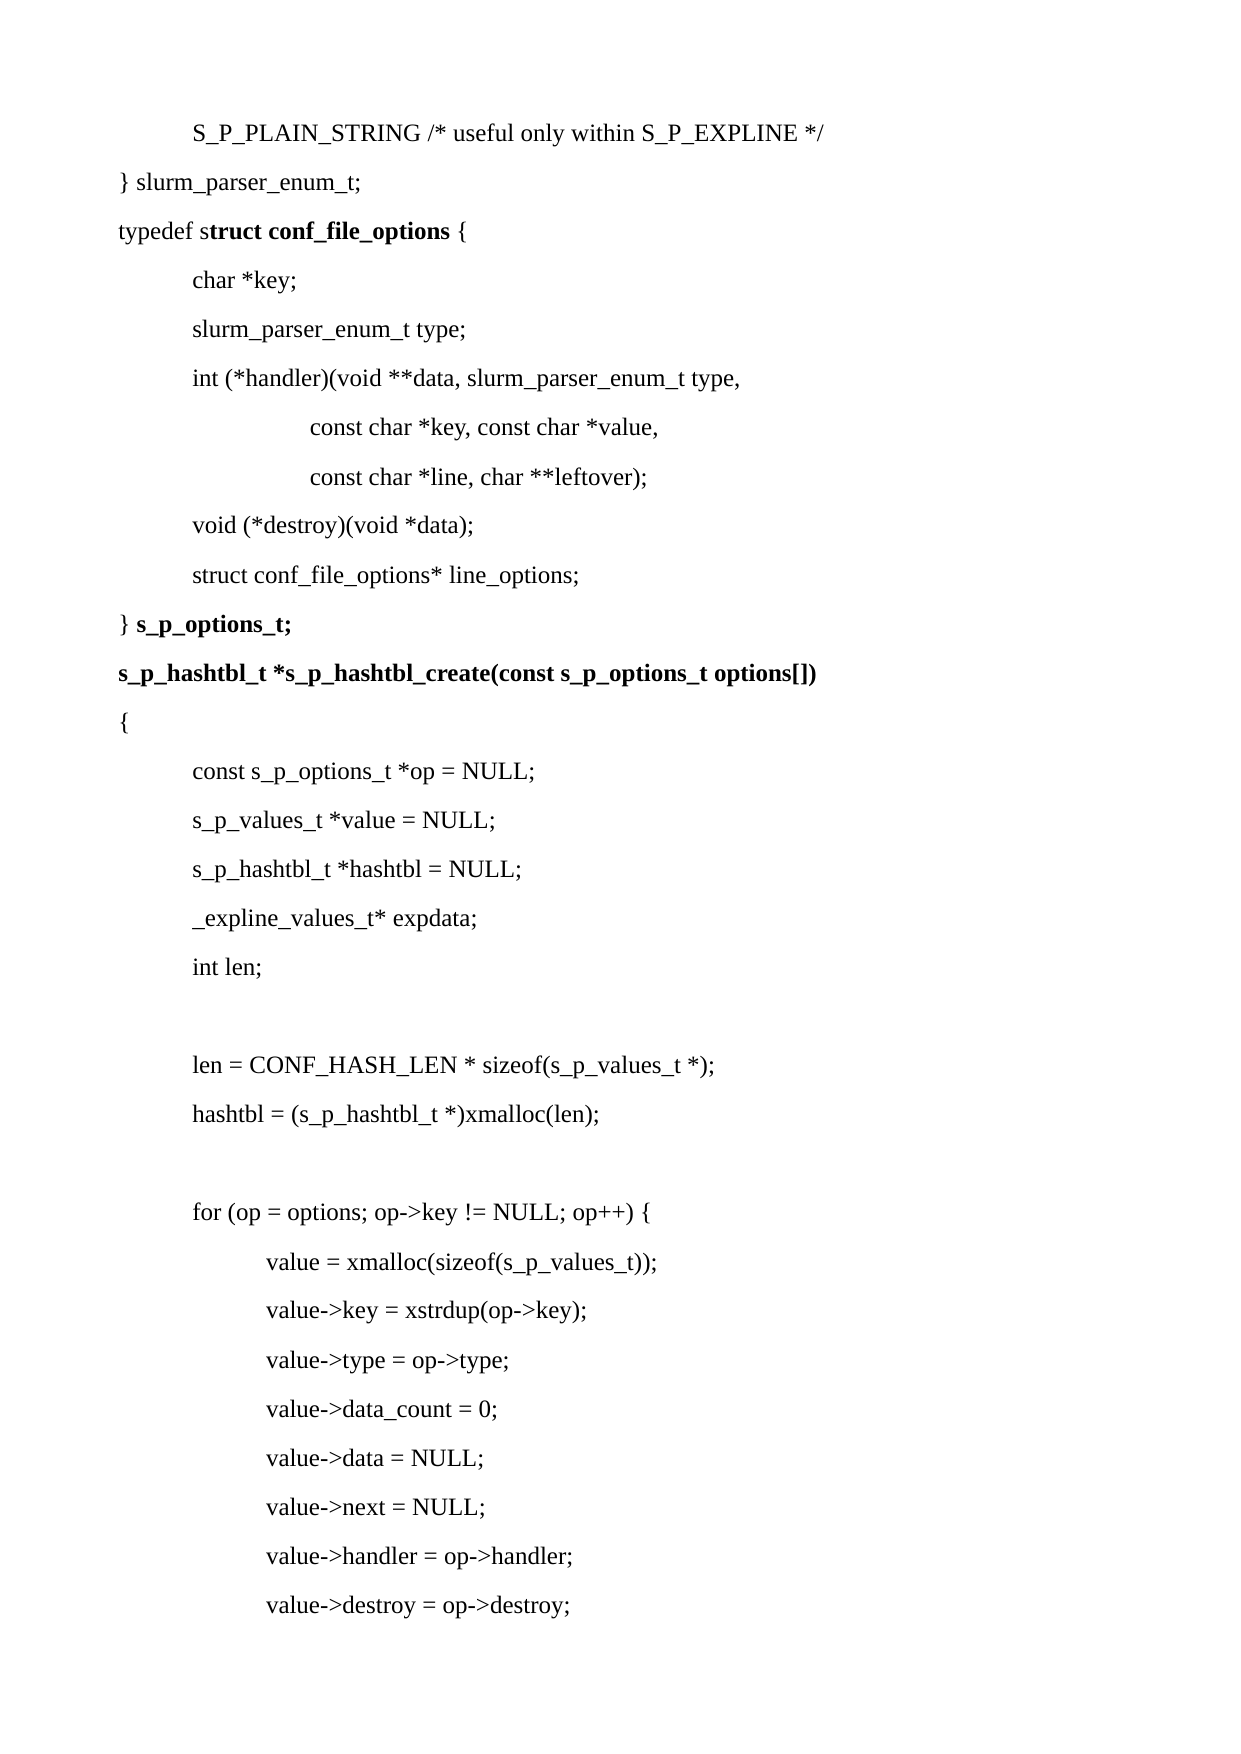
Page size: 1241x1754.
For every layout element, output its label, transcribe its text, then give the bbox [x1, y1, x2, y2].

text char *key; [118, 265, 1122, 294]
text const s_p_options_t *op = NULL; [118, 756, 1122, 785]
text value->destroy = op->destroy; [118, 1590, 1122, 1619]
text int len; [118, 952, 1122, 981]
text const char *key, const char *value, [118, 412, 1122, 441]
text int (*handler)(void **data, slurm_parser_enum_t type, [118, 363, 1122, 392]
text typedef struct conf_file_options { [118, 216, 1122, 245]
text slurm_parser_enum_t type; [118, 314, 1122, 343]
text S_P_PLAIN_STRING /* useful only within S_P_EXPLINE */ [118, 118, 1122, 147]
text s_p_hashtbl_t *hashtbl = NULL; [118, 854, 1122, 883]
text s_p_hashtbl_t *s_p_hashtbl_create(const s_p_options_t options[]) [118, 658, 1122, 687]
text value = xmalloc(sizeof(s_p_values_t)); [118, 1247, 1122, 1275]
text value->next = NULL; [118, 1492, 1122, 1521]
text value->key = xstrdup(op->key); [118, 1296, 1122, 1324]
text _expline_values_t* expdata; [118, 903, 1122, 932]
text struct conf_file_options* line_options; [118, 560, 1122, 588]
text hashtbl = (s_p_hashtbl_t *)xmalloc(len); [118, 1099, 1122, 1128]
text s_p_values_t *value = NULL; [118, 805, 1122, 834]
text value->data_count = 0; [118, 1394, 1122, 1422]
text } slurm_parser_enum_t; [118, 167, 1122, 196]
text for (op = options; op->key != NULL; op++) { [118, 1197, 1122, 1226]
text value->handler = op->handler; [118, 1541, 1122, 1570]
text value->type = op->type; [118, 1345, 1122, 1373]
text const char *line, char **leftover); [118, 462, 1122, 490]
text void (*destroy)(void *data); [118, 511, 1122, 539]
text len = CONF_HASH_LEN * sizeof(s_p_values_t *); [118, 1050, 1122, 1079]
text } s_p_options_t; [118, 609, 1122, 637]
text value->data = NULL; [118, 1443, 1122, 1472]
text { [118, 707, 1122, 736]
